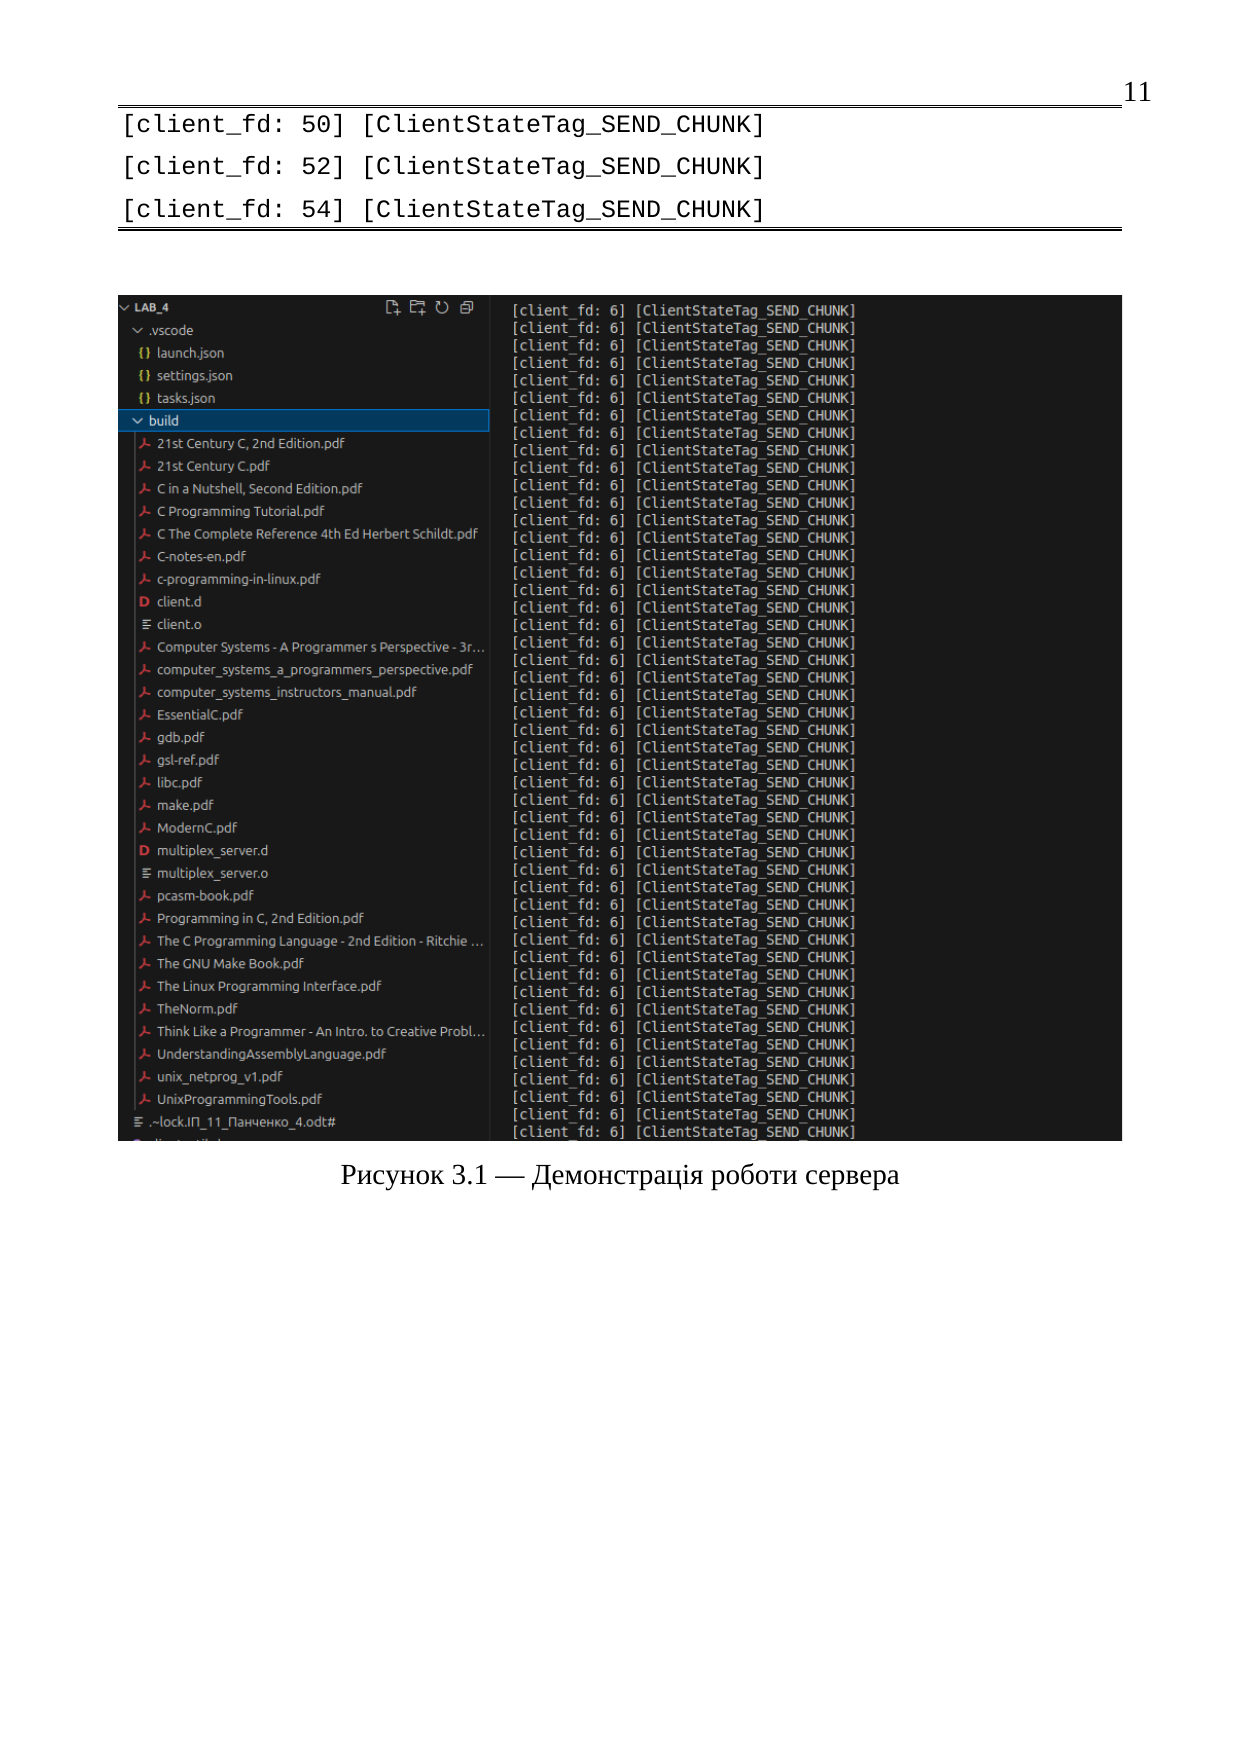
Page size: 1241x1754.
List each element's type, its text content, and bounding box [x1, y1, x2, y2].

text Рисунок 3.1 — Демонстрація роботи сервера [118, 1141, 1122, 1191]
picture [118, 295, 1123, 1141]
text [client_fd: 54] [ClientStateTag_SEND_CHUNK] [118, 190, 1122, 227]
text [client_fd: 50] [ClientStateTag_SEND_CHUNK] [118, 108, 1122, 139]
text [client_fd: 52] [ClientStateTag_SEND_CHUNK] [118, 148, 1122, 182]
